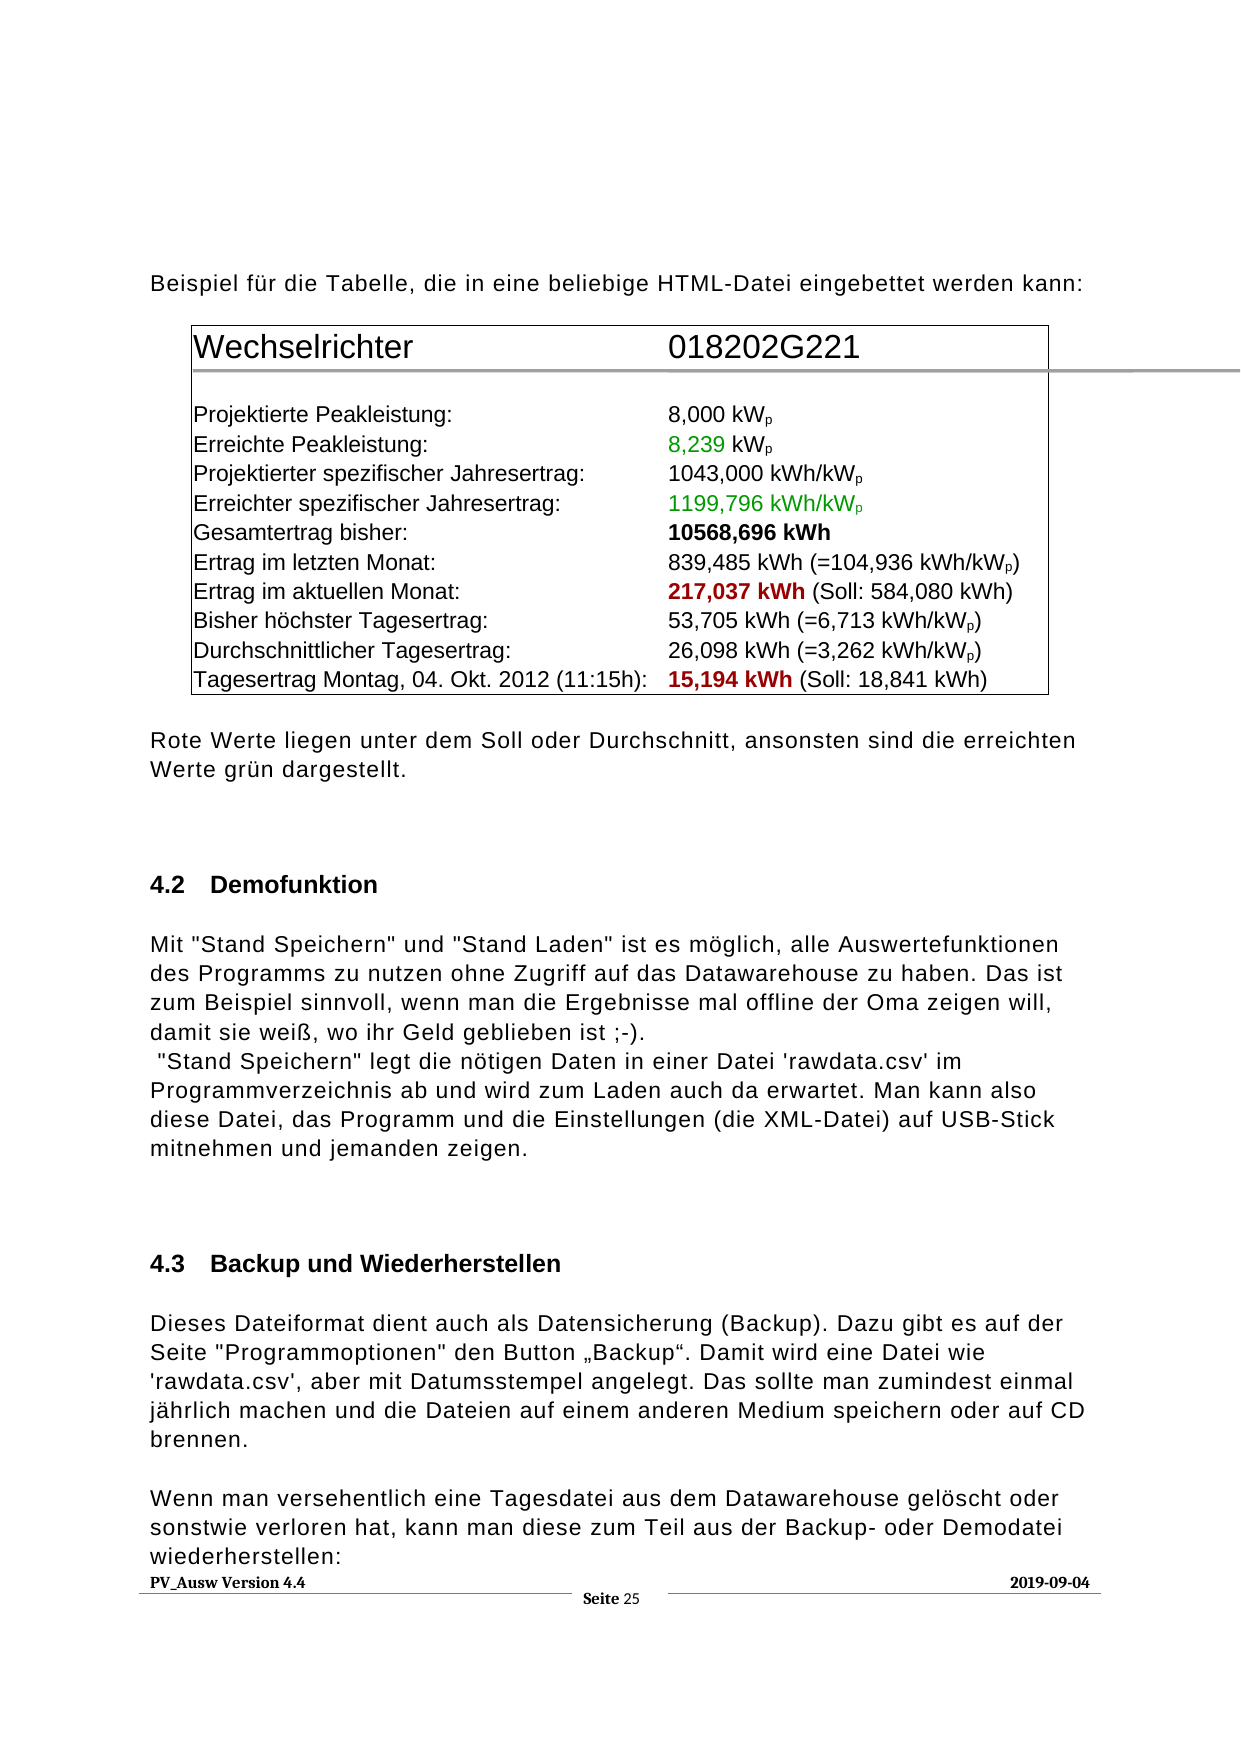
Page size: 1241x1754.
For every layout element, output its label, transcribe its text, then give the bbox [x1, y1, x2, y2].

table_cell Projektierter spezifischer Jahresertrag: [192, 459, 666, 488]
table_header 018202G221 [666, 326, 1048, 368]
table_cell Ertrag im letzten Monat: [192, 547, 666, 576]
table_cell Projektierte Peakleistung: [192, 400, 666, 429]
text Mit "Stand Speichern" und "Stand Laden" ist es möglich, alle Auswertefunktionen des Programms zu nutzen ohne Zugriff auf das Datawarehouse zu haben. Das ist zum Beispiel sinnvoll, wenn man die Ergebnisse mal offline der Oma zeigen will, damit sie weiß, wo ihr Geld geblieben ist ;-). "Stand Speichern" legt die nötigen Daten in einer Datei 'rawdata.csv' im Programmverzeichnis ab und wird zum Laden auch da erwartet. Man kann also diese Datei, das Programm und die Einstellungen (die XML-Datei) auf USB-Stick mitnehmen und jemanden zeigen. [150, 928, 1090, 1162]
table_cell 10568,696 kWh [666, 518, 1048, 547]
table_cell Tagesertrag Montag, 04. Okt. 2012 (11:15h): [192, 665, 666, 694]
table_cell 8,000 kWp [666, 400, 1048, 429]
table_cell 15,194 kWh (Soll: 18,841 kWh) [666, 665, 1048, 694]
table_cell Ertrag im aktuellen Monat: [192, 576, 666, 606]
table_cell 1043,000 kWh/kWp [666, 459, 1048, 488]
table_cell Bisher höchster Tagesertrag: [192, 606, 666, 635]
table_cell 839,485 kWh (=104,936 kWh/kWp) [666, 547, 1048, 576]
text Rote Werte liegen unter dem Soll oder Durchschnitt, ansonsten sind die erreichten Werte grün dargestellt. [150, 724, 1090, 783]
table_cell [666, 373, 1048, 399]
subtitle Demofunktion [150, 870, 1090, 899]
table_cell Gesamtertrag bisher: [192, 518, 666, 547]
text Beispiel für die Tabelle, die in eine beliebige HTML-Datei eingebettet werden kann: [150, 267, 1090, 296]
table_cell 53,705 kWh (=6,713 kWh/kWp) [666, 606, 1048, 635]
table_cell [192, 373, 666, 399]
table_cell 26,098 kWh (=3,262 kWh/kWp) [666, 635, 1048, 665]
table_cell 217,037 kWh (Soll: 584,080 kWh) [666, 576, 1048, 606]
subtitle Backup und Wiederherstellen [150, 1249, 1090, 1278]
table_cell 1199,796 kWh/kWp [666, 488, 1048, 517]
text Dieses Dateiformat dient auch als Datensicherung (Backup). Dazu gibt es auf der Seite "Programmoptionen" den Button „Backup“. Damit wird eine Datei wie 'rawdata.csv', aber mit Datumsstempel angelegt. Das sollte man zumindest einmal jährlich machen und die Dateien auf einem anderen Medium speichern oder auf CD brennen. [150, 1307, 1090, 1453]
table_header Wechselrichter [192, 326, 666, 368]
table_cell Erreichter spezifischer Jahresertrag: [192, 488, 666, 517]
text Wenn man versehentlich eine Tagesdatei aus dem Datawarehouse gelöscht oder sonstwie verloren hat, kann man diese zum Teil aus der Backup- oder Demodatei wiederherstellen: [150, 1482, 1090, 1569]
table_cell Durchschnittlicher Tagesertrag: [192, 635, 666, 665]
table_cell 8,239 kWp [666, 429, 1048, 458]
table_cell Erreichte Peakleistung: [192, 429, 666, 458]
